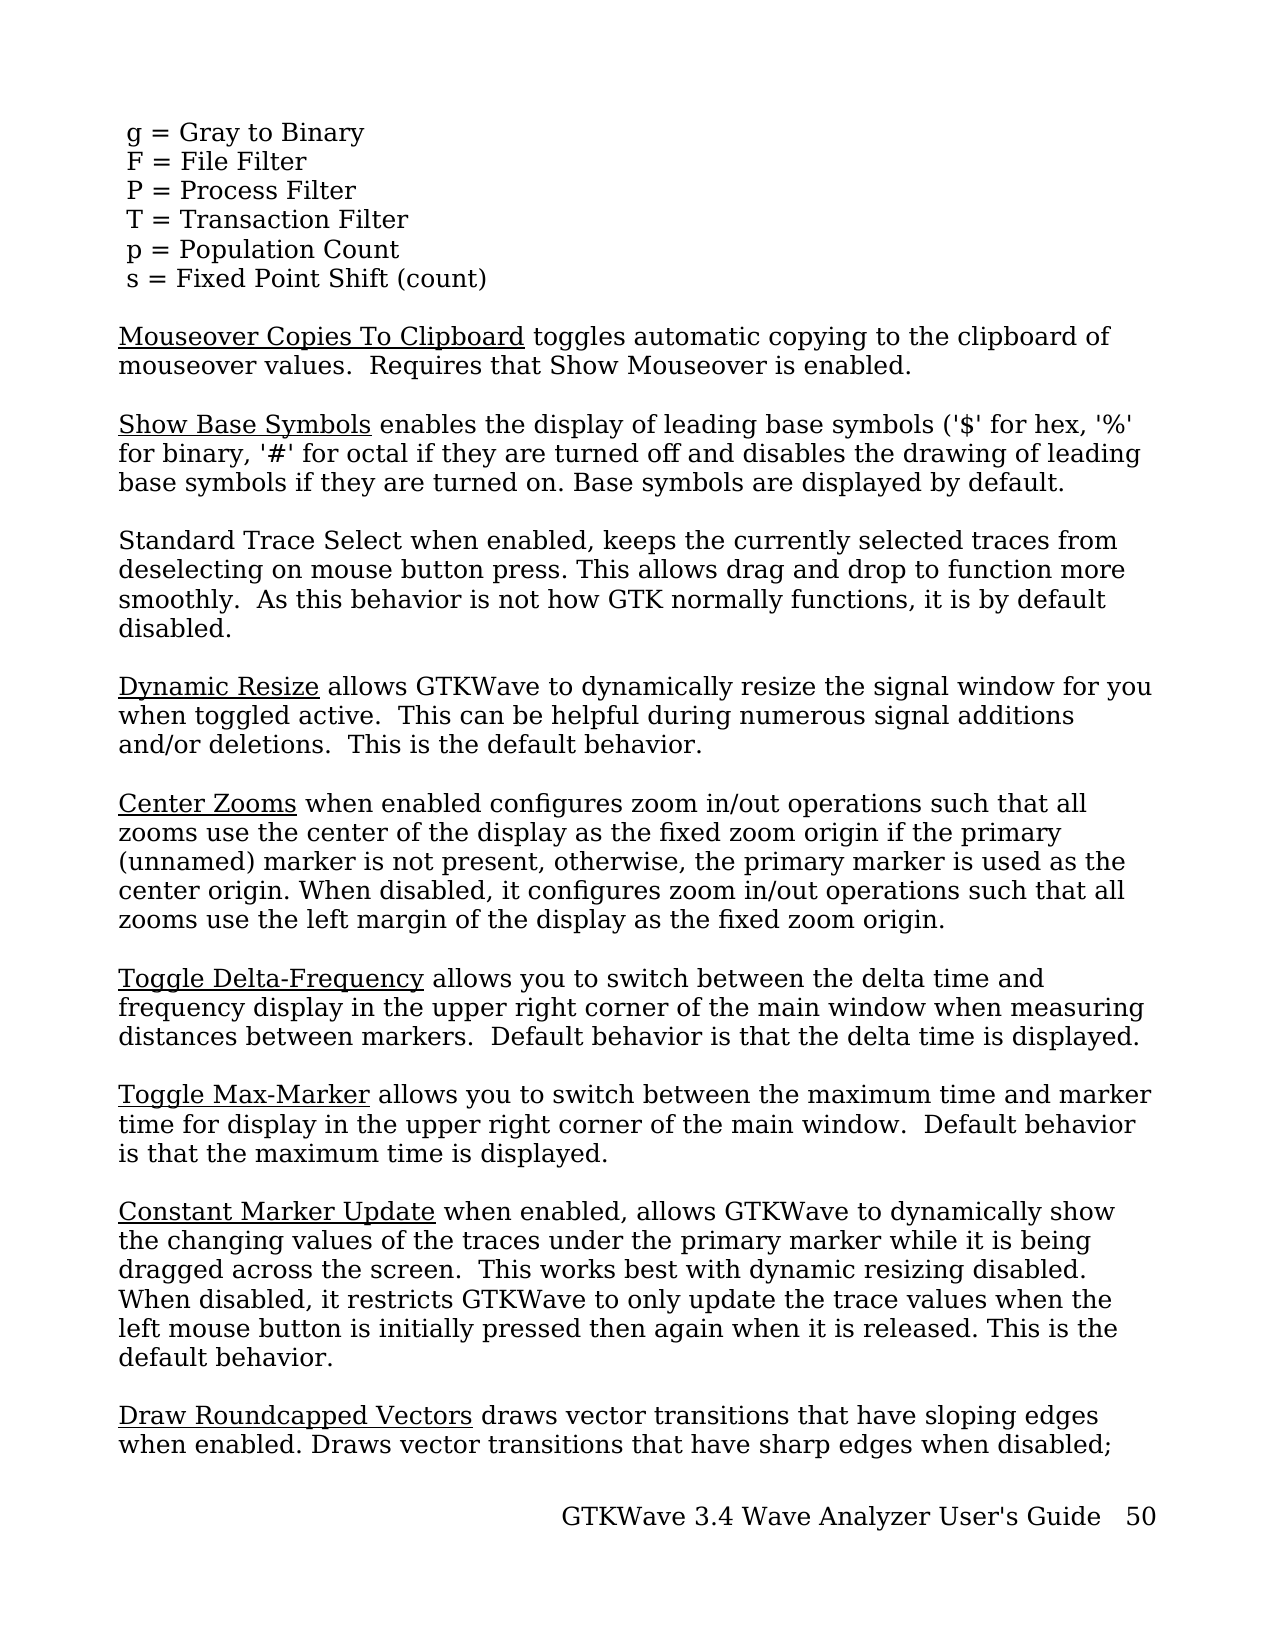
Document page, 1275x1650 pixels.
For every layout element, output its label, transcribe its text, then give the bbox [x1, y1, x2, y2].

text Toggle Max-Marker allows you to switch between the maximum time and marker time for display in the upper right corner of the main window. Default behavior is that the maximum time is displayed. [118, 1081, 1157, 1168]
text s = Fixed Point Shift (count) [118, 264, 1157, 293]
text Standard Trace Select when enabled, keeps the currently selected traces from deselecting on mouse button press. This allows drag and drop to function more smoothly. As this behavior is not how GTK normally functions, it is by default disabled. [118, 526, 1157, 643]
text Mouseover Copies To Clipboard toggles automatic copying to the clipboard of mouseover values. Requires that Show Mouseover is enabled. [118, 322, 1157, 381]
text F = File Filter [118, 147, 1157, 176]
text g = Gray to Binary [118, 118, 1157, 147]
text Center Zooms when enabled configures zoom in/out operations such that all zooms use the center of the display as the fixed zoom origin if the primary (unnamed) marker is not present, otherwise, the primary marker is used as the center origin. When disabled, it configures zoom in/out operations such that all zooms use the left margin of the display as the fixed zoom origin. [118, 789, 1157, 935]
text Draw Roundcapped Vectors draws vector transitions that have sloping edges when enabled. Draws vector transitions that have sharp edges when disabled; [118, 1401, 1157, 1460]
text p = Population Count [118, 235, 1157, 264]
text T = Transaction Filter [118, 206, 1157, 235]
text Constant Marker Update when enabled, allows GTKWave to dynamically show the changing values of the traces under the primary marker while it is being dragged across the screen. This works best with dynamic resizing disabled. When disabled, it restricts GTKWave to only update the trace values when the left mouse button is initially pressed then again when it is released. This is the default behavior. [118, 1197, 1157, 1372]
text P = Process Filter [118, 176, 1157, 206]
text Toggle Delta-Frequency allows you to switch between the delta time and frequency display in the upper right corner of the main window when measuring distances between markers. Default behavior is that the delta time is displayed. [118, 964, 1157, 1051]
text Show Base Symbols enables the display of leading base symbols ('$' for hex, '%' for binary, '#' for octal if they are turned off and disables the drawing of leading base symbols if they are turned on. Base symbols are displayed by default. [118, 410, 1157, 497]
text Dynamic Resize allows GTKWave to dynamically resize the signal window for you when toggled active. This can be helpful during numerous signal additions and/or deletions. This is the default behavior. [118, 672, 1157, 760]
